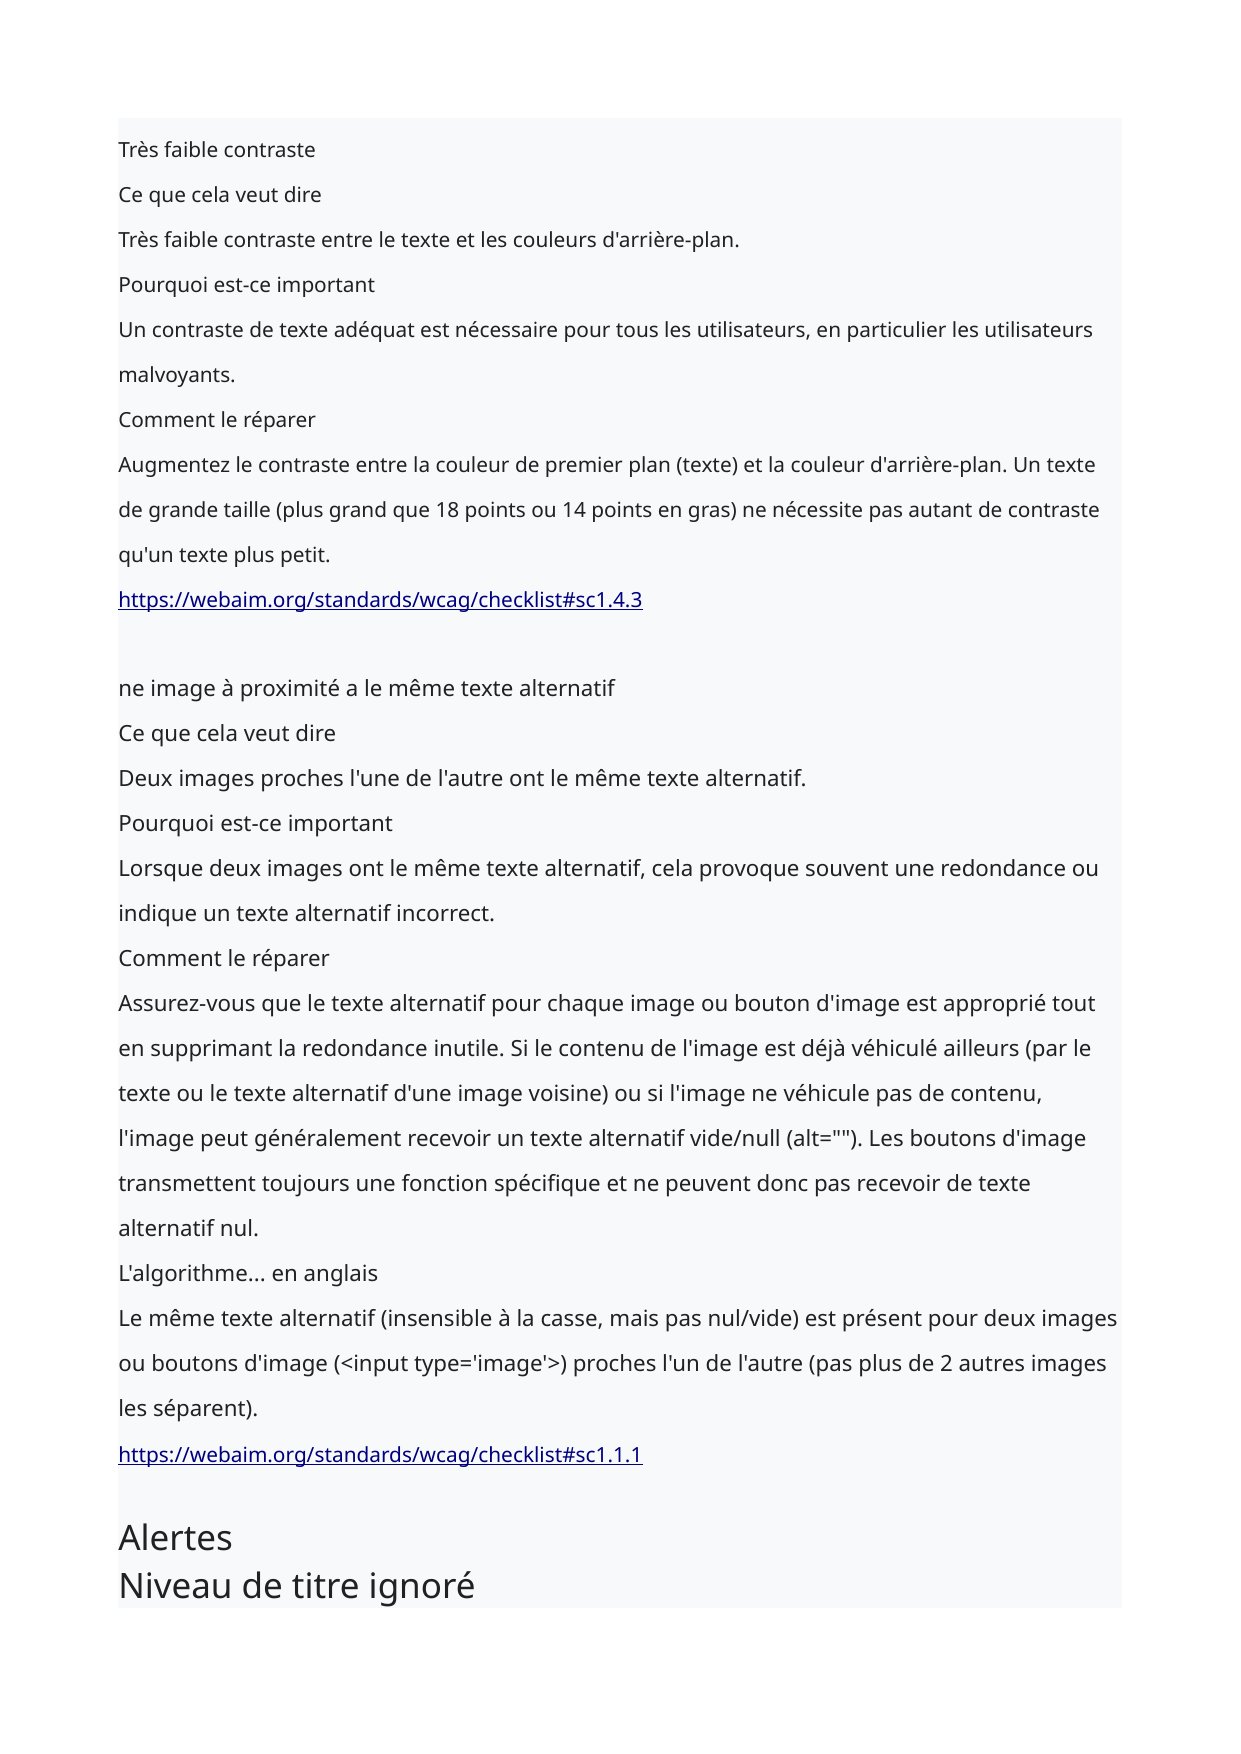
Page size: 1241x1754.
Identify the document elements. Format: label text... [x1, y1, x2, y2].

text Alertes [118, 1513, 1122, 1561]
text Un contraste de texte adéquat est nécessaire pour tous les utilisateurs, en particulier les utilisateurs malvoyants. [118, 298, 1122, 388]
text https://webaim.org/standards/wcag/checklist#sc1.1.1 [118, 1423, 1122, 1468]
text Comment le réparer [118, 388, 1122, 433]
text Pourquoi est-ce important [118, 253, 1122, 298]
text Niveau de titre ignoré [118, 1561, 1122, 1608]
text Ce que cela veut dire [118, 163, 1122, 208]
text Le même texte alternatif (insensible à la casse, mais pas nul/vide) est présent pour deux images ou boutons d'image (<input type='image'>) proches l'un de l'autre (pas plus de 2 autres images les séparent). [118, 1288, 1122, 1423]
text L'algorithme... en anglais [118, 1243, 1122, 1288]
text Très faible contraste entre le texte et les couleurs d'arrière-plan. [118, 208, 1122, 253]
text Deux images proches l'une de l'autre ont le même texte alternatif. [118, 748, 1122, 793]
text Lorsque deux images ont le même texte alternatif, cela provoque souvent une redondance ou indique un texte alternatif incorrect. [118, 838, 1122, 928]
text Assurez-vous que le texte alternatif pour chaque image ou bouton d'image est approprié tout en supprimant la redondance inutile. Si le contenu de l'image est déjà véhiculé ailleurs (par le texte ou le texte alternatif d'une image voisine) ou si l'image ne véhicule pas de contenu, l'image peut généralement recevoir un texte alternatif vide/null (alt=""). Les boutons d'image transmettent toujours une fonction spécifique et ne peuvent donc pas recevoir de texte alternatif nul. [118, 973, 1122, 1243]
text Ce que cela veut dire [118, 703, 1122, 748]
text ne image à proximité a le même texte alternatif [118, 658, 1122, 703]
text Comment le réparer [118, 928, 1122, 973]
text Très faible contraste [118, 118, 1122, 163]
text Pourquoi est-ce important [118, 793, 1122, 838]
text https://webaim.org/standards/wcag/checklist#sc1.4.3 [118, 568, 1122, 613]
text Augmentez le contraste entre la couleur de premier plan (texte) et la couleur d'arrière-plan. Un texte de grande taille (plus grand que 18 points ou 14 points en gras) ne nécessite pas autant de contraste qu'un texte plus petit. [118, 433, 1122, 568]
